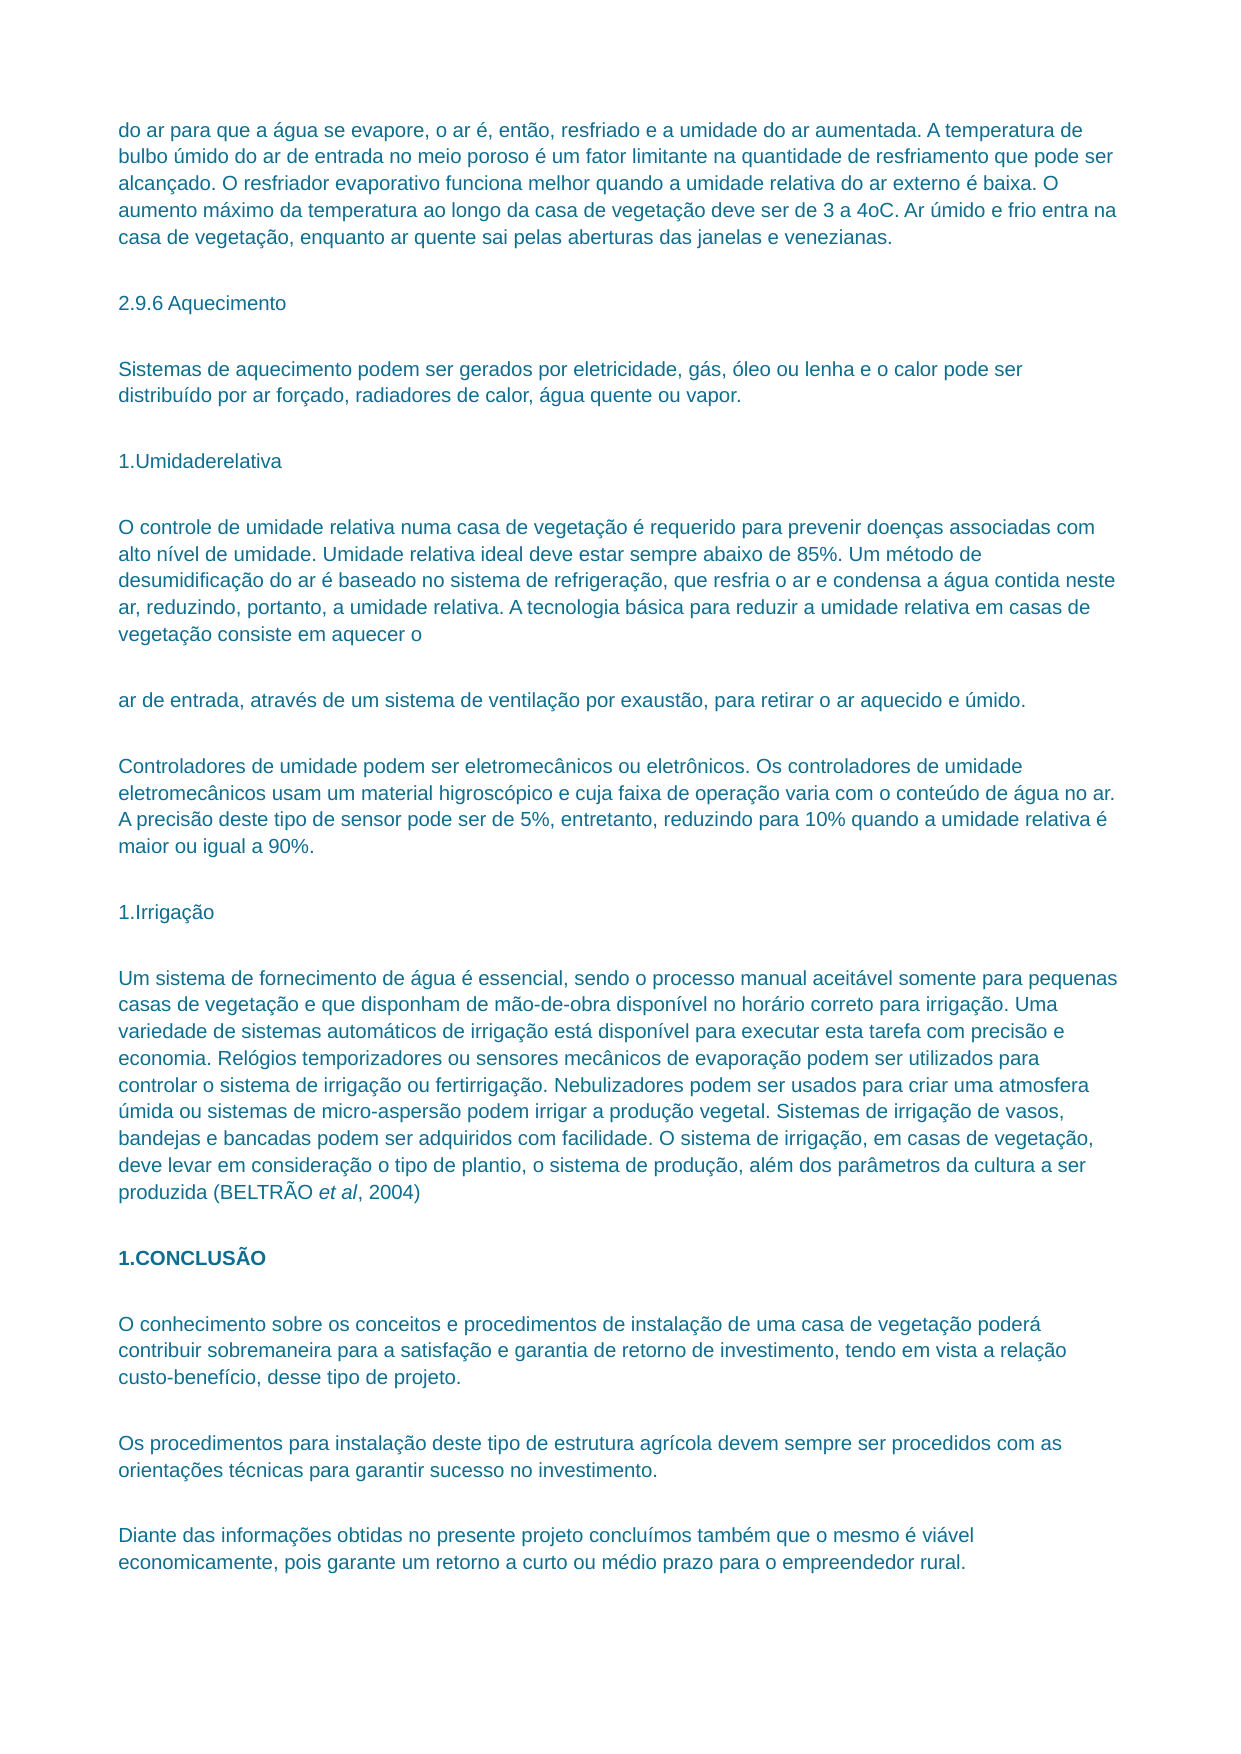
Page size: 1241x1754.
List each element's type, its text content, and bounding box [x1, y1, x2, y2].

text Um sistema de fornecimento de água é essencial, sendo o processo manual aceitável somente para pequenas casas de vegetação e que disponham de mão-de-obra disponível no horário correto para irrigação. Uma variedade de sistemas automáticos de irrigação está disponível para executar esta tarefa com precisão e economia. Relógios temporizadores ou sensores mecânicos de evaporação podem ser utilizados para controlar o sistema de irrigação ou fertirrigação. Nebulizadores podem ser usados para criar uma atmosfera úmida ou sistemas de micro-aspersão podem irrigar a produção vegetal. Sistemas de irrigação de vasos, bandejas e bancadas podem ser adquiridos com facilidade. O sistema de irrigação, em casas de vegetação, deve levar em consideração o tipo de plantio, o sistema de produção, além dos parâmetros da cultura a ser produzida (BELTRÃO et al, 2004) [118, 966, 1122, 1203]
text Controladores de umidade podem ser eletromecânicos ou eletrônicos. Os controladores de umidade eletromecânicos usam um material higroscópico e cuja faixa de operação varia com o conteúdo de água no ar. A precisão deste tipo de sensor pode ser de 5%, entretanto, reduzindo para 10% quando a umidade relativa é maior ou igual a 90%. [118, 754, 1122, 858]
list CONCLUSÃO [118, 1246, 1122, 1269]
text Os procedimentos para instalação deste tipo de estrutura agrícola devem sempre ser procedidos com as orientações técnicas para garantir sucesso no investimento. [118, 1431, 1122, 1481]
text O controle de umidade relativa numa casa de vegetação é requerido para prevenir doenças associadas com alto nível de umidade. Umidade relativa ideal deve estar sempre abaixo de 85%. Um método de desumidificação do ar é baseado no sistema de refrigeração, que resfria o ar e condensa a água contida neste ar, reduzindo, portanto, a umidade relativa. A tecnologia básica para reduzir a umidade relativa em casas de vegetação consiste em aquecer o [118, 515, 1122, 646]
list Irrigação [118, 900, 1122, 923]
text 2.9.6 Aquecimento [118, 291, 1122, 314]
text O conhecimento sobre os conceitos e procedimentos de instalação de uma casa de vegetação poderá contribuir sobremaneira para a satisfação e garantia de retorno de investimento, tendo em vista a relação custo-benefício, desse tipo de projeto. [118, 1312, 1122, 1389]
text ar de entrada, através de um sistema de ventilação por exaustão, para retirar o ar aquecido e úmido. [118, 688, 1122, 712]
list Umidaderelativa [118, 449, 1122, 473]
text Sistemas de aquecimento podem ser gerados por eletricidade, gás, óleo ou lenha e o calor pode ser distribuído por ar forçado, radiadores de calor, água quente ou vapor. [118, 357, 1122, 407]
text do ar para que a água se evapore, o ar é, então, resfriado e a umidade do ar aumentada. A temperatura de bulbo úmido do ar de entrada no meio poroso é um fator limitante na quantidade de resfriamento que pode ser alcançado. O resfriador evaporativo funciona melhor quando a umidade relativa do ar externo é baixa. O aumento máximo da temperatura ao longo da casa de vegetação deve ser de 3 a 4oC. Ar úmido e frio entra na casa de vegetação, enquanto ar quente sai pelas aberturas das janelas e venezianas. [118, 118, 1122, 248]
text Diante das informações obtidas no presente projeto concluímos também que o mesmo é viável economicamente, pois garante um retorno a curto ou médio prazo para o empreendedor rural. [118, 1524, 1122, 1574]
